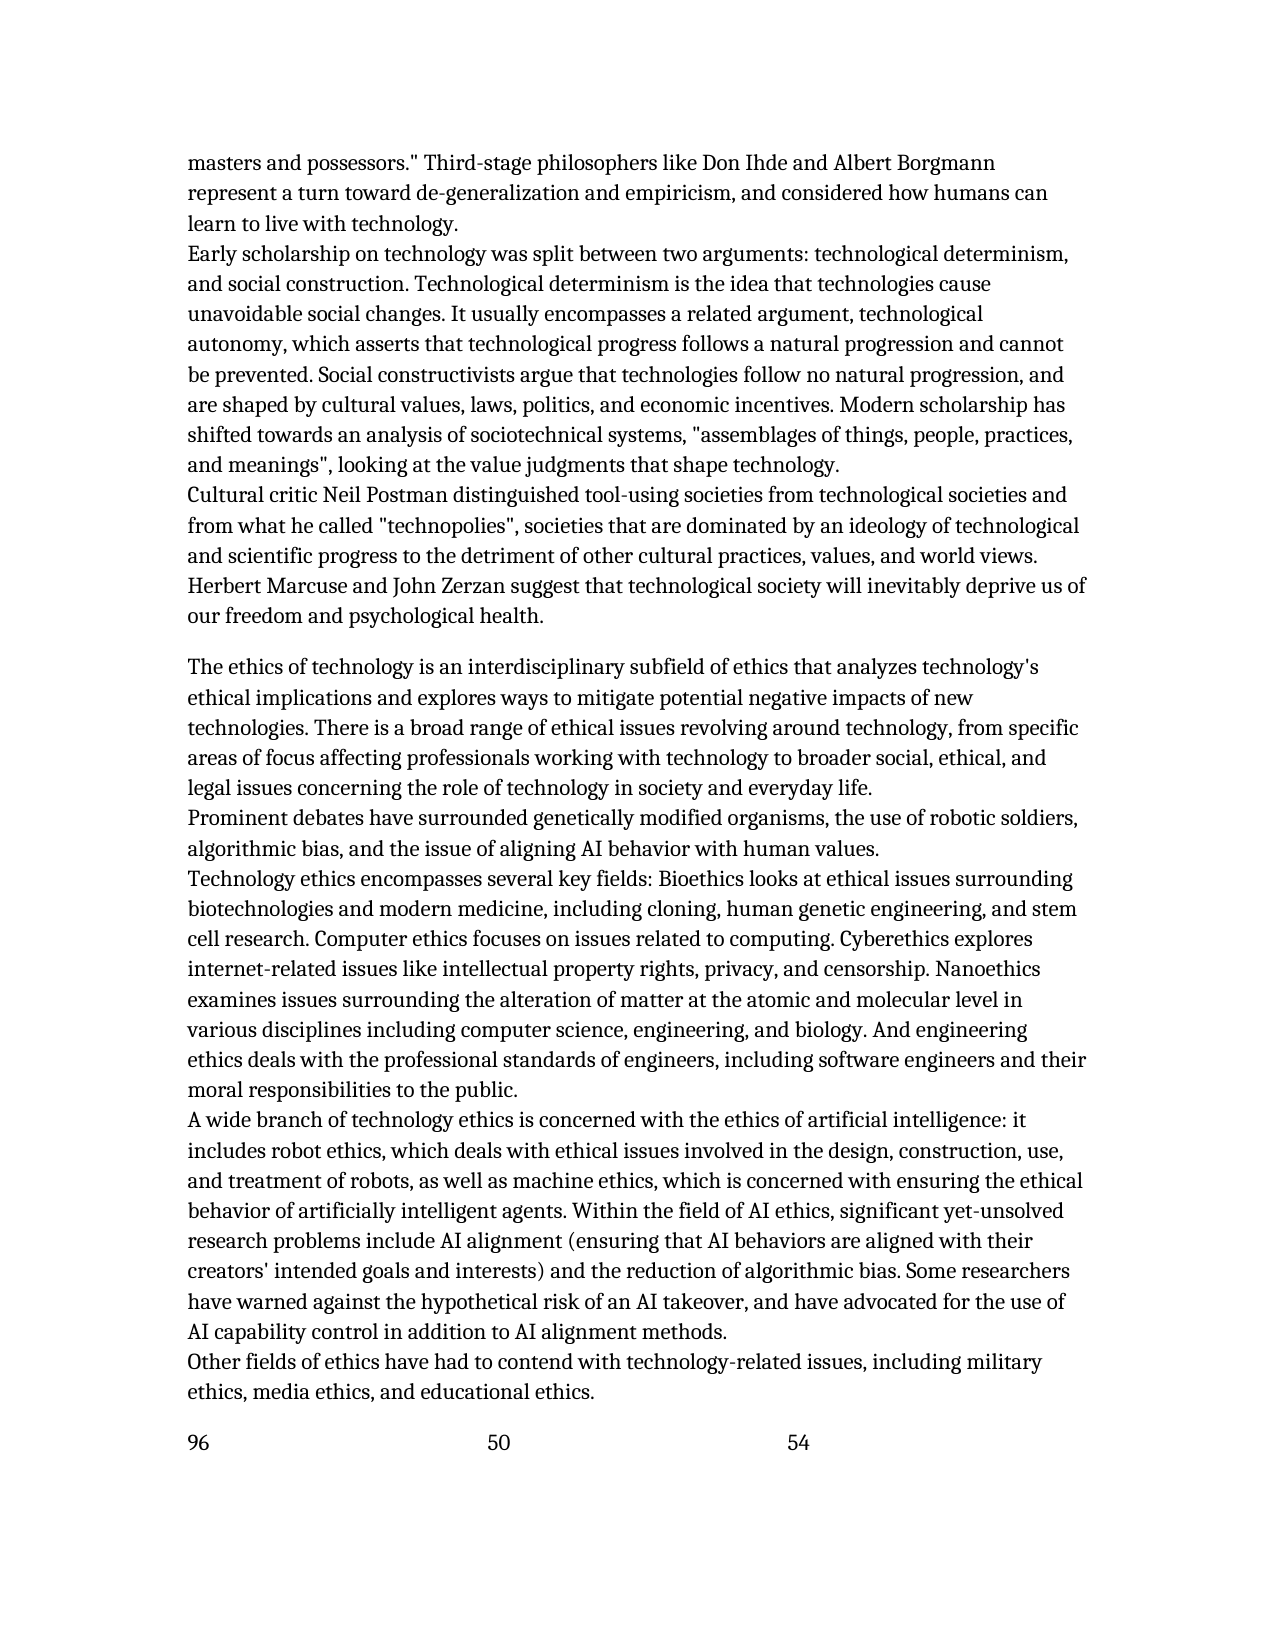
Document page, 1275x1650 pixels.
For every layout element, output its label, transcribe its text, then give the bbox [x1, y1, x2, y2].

table_header 50 [476, 1430, 776, 1481]
table_header 96 [176, 1430, 476, 1481]
text masters and possessors." Third-stage philosophers like Don Ihde and Albert Borgmann represent a turn toward de-generalization and empiricism, and considered how humans can learn to live with technology. Early scholarship on technology was split between two arguments: technological determinism, and social construction. Technological determinism is the idea that technologies cause unavoidable social changes. It usually encompasses a related argument, technological autonomy, which asserts that technological progress follows a natural progression and cannot be prevented. Social constructivists argue that technologies follow no natural progression, and are shaped by cultural values, laws, politics, and economic incentives. Modern scholarship has shifted towards an analysis of sociotechnical systems, "assemblages of things, people, practices, and meanings", looking at the value judgments that shape technology. Cultural critic Neil Postman distinguished tool-using societies from technological societies and from what he called "technopolies", societies that are dominated by an ideology of technological and scientific progress to the detriment of other cultural practices, values, and world views. Herbert Marcuse and John Zerzan suggest that technological society will inevitably deprive us of our freedom and psychological health. [187, 150, 1087, 629]
text The ethics of technology is an interdisciplinary subfield of ethics that analyzes technology's ethical implications and explores ways to mitigate potential negative impacts of new technologies. There is a broad range of ethical issues revolving around technology, from specific areas of focus affecting professionals working with technology to broader social, ethical, and legal issues concerning the role of technology in society and everyday life. Prominent debates have surrounded genetically modified organisms, the use of robotic soldiers, algorithmic bias, and the issue of aligning AI behavior with human values. Technology ethics encompasses several key fields: Bioethics looks at ethical issues surrounding biotechnologies and modern medicine, including cloning, human genetic engineering, and stem cell research. Computer ethics focuses on issues related to computing. Cyberethics explores internet-related issues like intellectual property rights, privacy, and censorship. Nanoethics examines issues surrounding the alteration of matter at the atomic and molecular level in various disciplines including computer science, engineering, and biology. And engineering ethics deals with the professional standards of engineers, including software engineers and their moral responsibilities to the public. A wide branch of technology ethics is concerned with the ethics of artificial intelligence: it includes robot ethics, which deals with ethical issues involved in the design, construction, use, and treatment of robots, as well as machine ethics, which is concerned with ensuring the ethical behavior of artificially intelligent agents. Within the field of AI ethics, significant yet-unsolved research problems include AI alignment (ensuring that AI behaviors are aligned with their creators' intended goals and interests) and the reduction of algorithmic bias. Some researchers have warned against the hypothetical risk of an AI takeover, and have advocated for the use of AI capability control in addition to AI alignment methods. Other fields of ethics have had to contend with technology-related issues, including military ethics, media ethics, and educational ethics. [187, 654, 1087, 1406]
table_header 54 [776, 1430, 1076, 1481]
